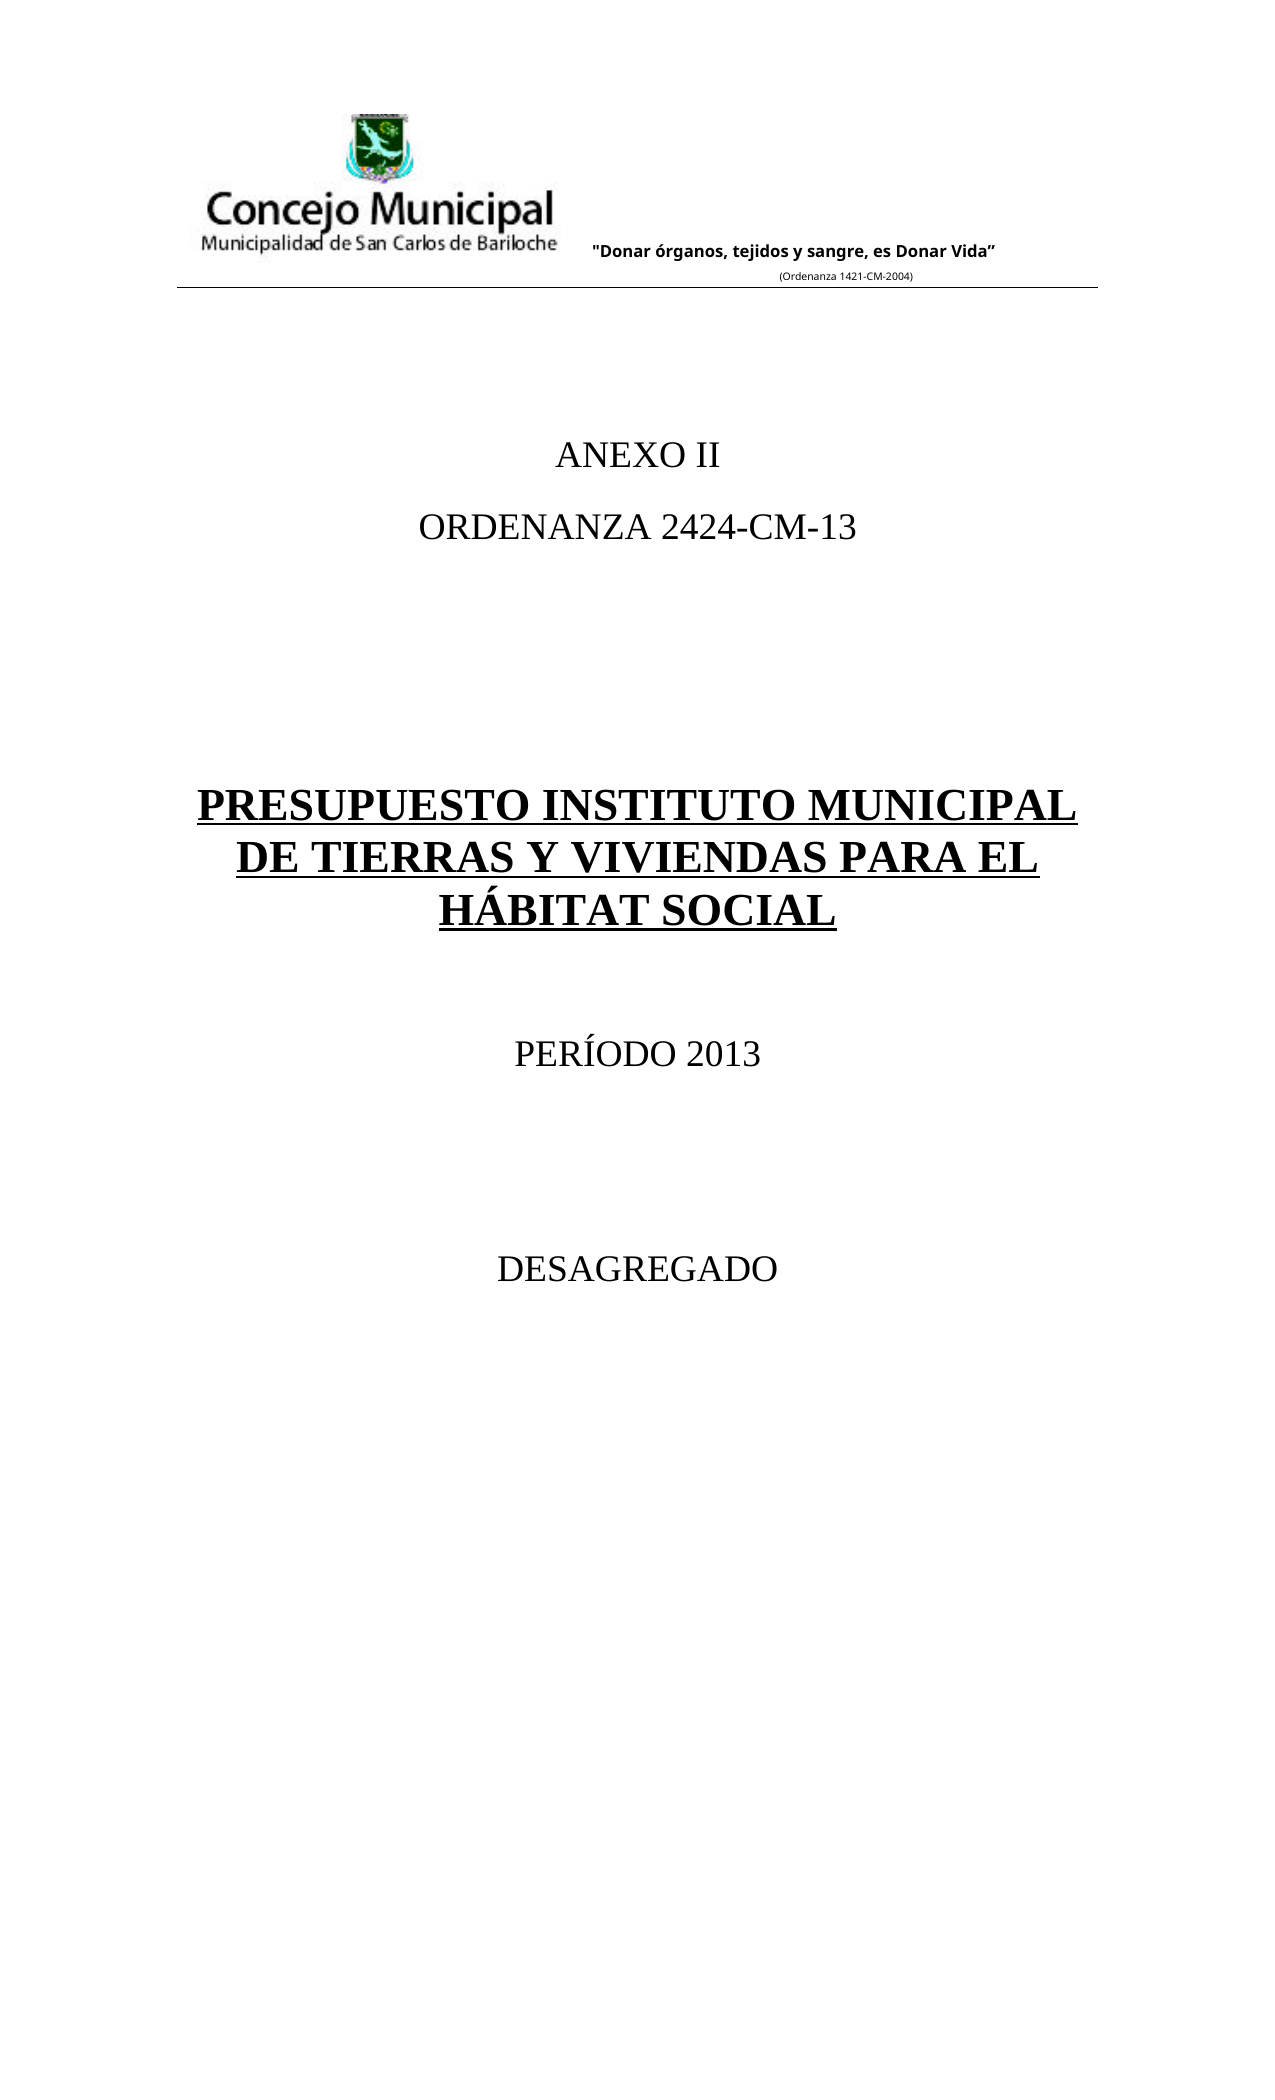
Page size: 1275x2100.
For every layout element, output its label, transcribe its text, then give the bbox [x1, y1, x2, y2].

text ANEXO II [177, 432, 1098, 475]
text PRESUPUESTO INSTITUTO MUNICIPAL DE TIERRAS Y VIVIENDAS PARA EL HÁBITAT SOCIAL [177, 777, 1098, 935]
picture [177, 114, 589, 264]
text PERÍODO 2013 [177, 1031, 1098, 1074]
text DESAGREGADO [177, 1247, 1098, 1290]
text ORDENANZA 2424-CM-13 [177, 504, 1098, 547]
